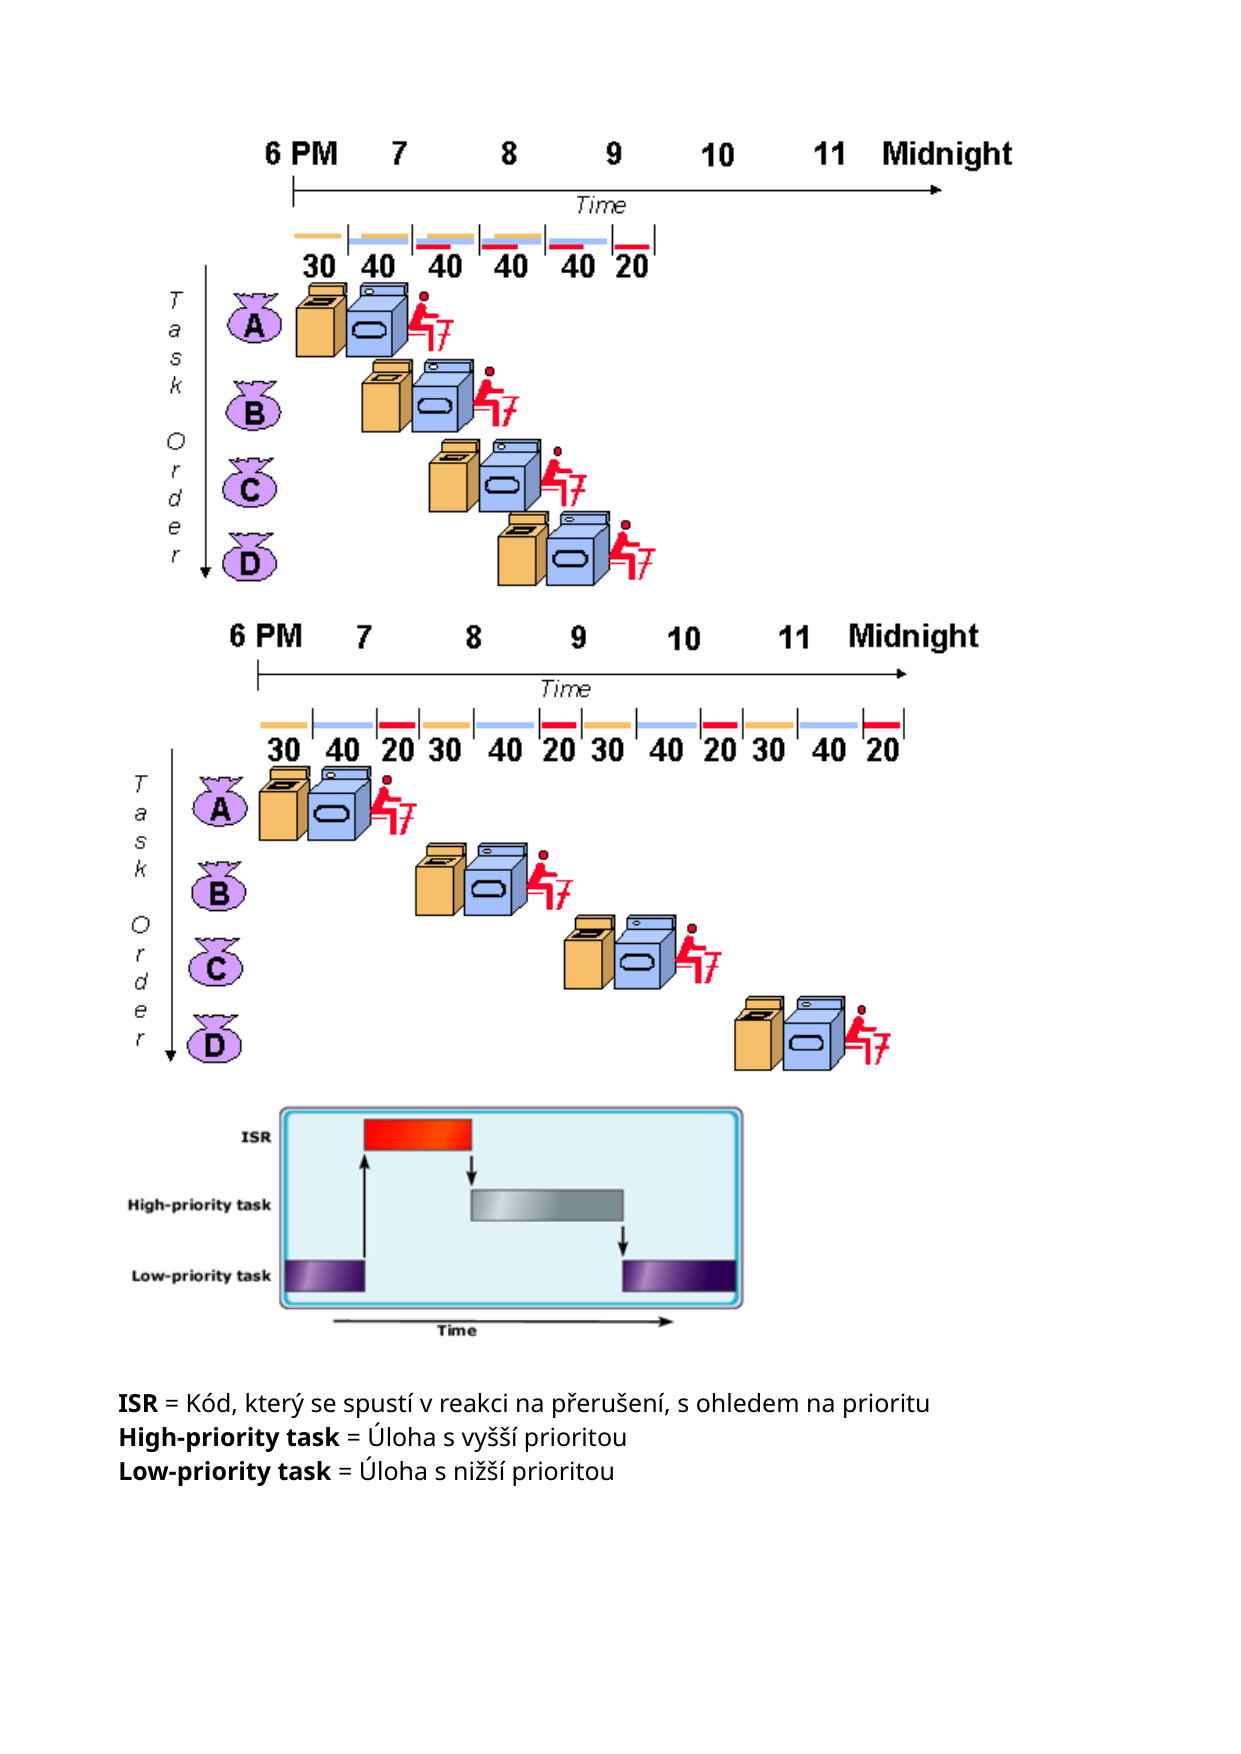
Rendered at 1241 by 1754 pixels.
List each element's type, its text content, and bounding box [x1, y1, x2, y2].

text Low-priority task = Úloha s nižší prioritou [118, 1453, 1122, 1487]
text ISR = Kód, který se spustí v reakci na přerušení, s ohledem na prioritu [118, 1385, 1122, 1419]
picture [124, 130, 1017, 602]
picture [123, 616, 1002, 1079]
picture [123, 1100, 749, 1344]
text High-priority task = Úloha s vyšší prioritou [118, 1419, 1122, 1453]
